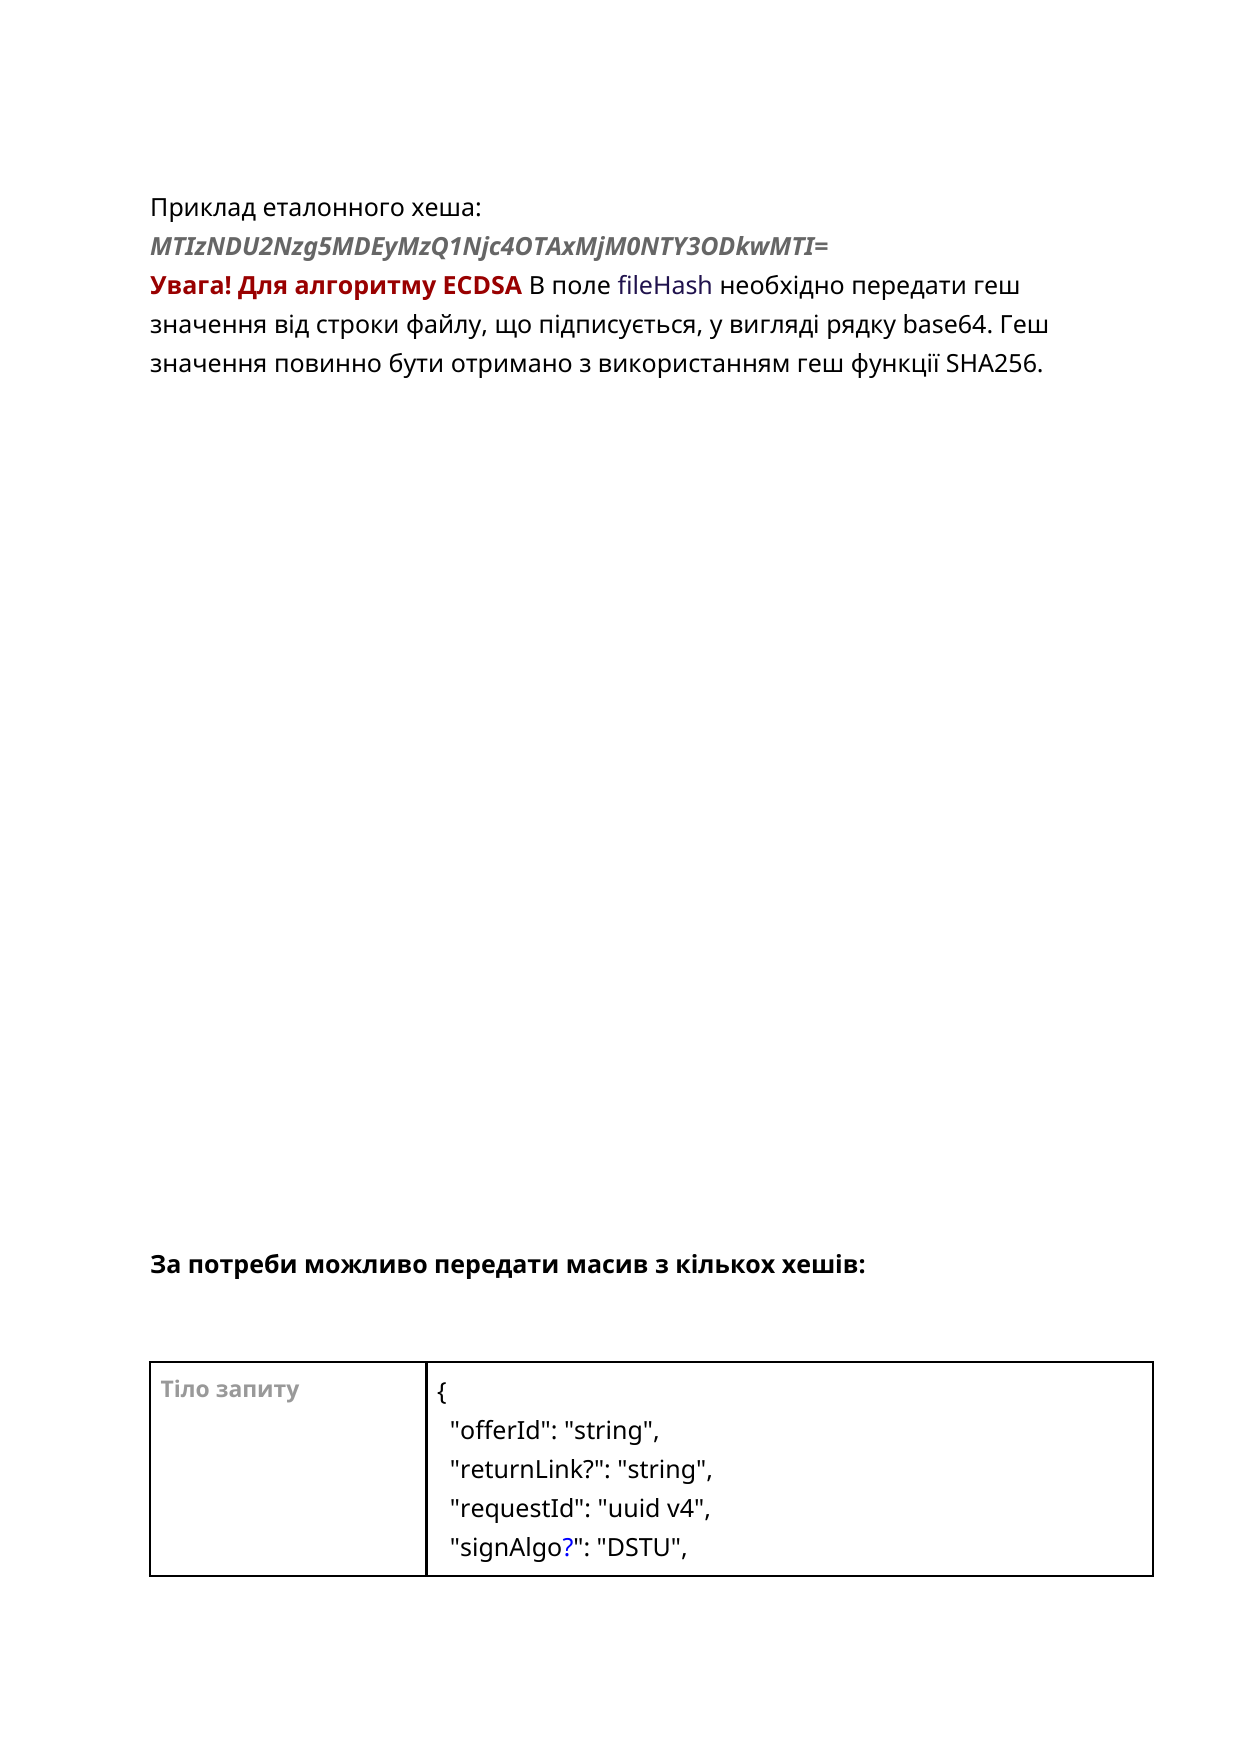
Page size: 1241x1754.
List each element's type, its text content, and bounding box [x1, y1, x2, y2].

text Приклад еталонного хеша: MTIzNDU2Nzg5MDEyMzQ1Njc4OTAxMjM0NTY3ODkwMTI= [150, 189, 1094, 262]
text За потреби можливо передати масив з кількох хешів: [150, 1247, 1094, 1281]
table_header Тіло запиту [151, 1363, 425, 1574]
table_header { "offerId": "string", "returnLink?": "string", "requestId": "uuid v4", "signAlgo?": "DSTU", [428, 1363, 1152, 1574]
text Увага! Для алгоритму ECDSA В поле fileHash необхідно передати геш значення від строки файлу, що підписується, у вигляді рядку base64. Геш значення повинно бути отримано з використанням геш функції SHA256. [150, 267, 1094, 380]
